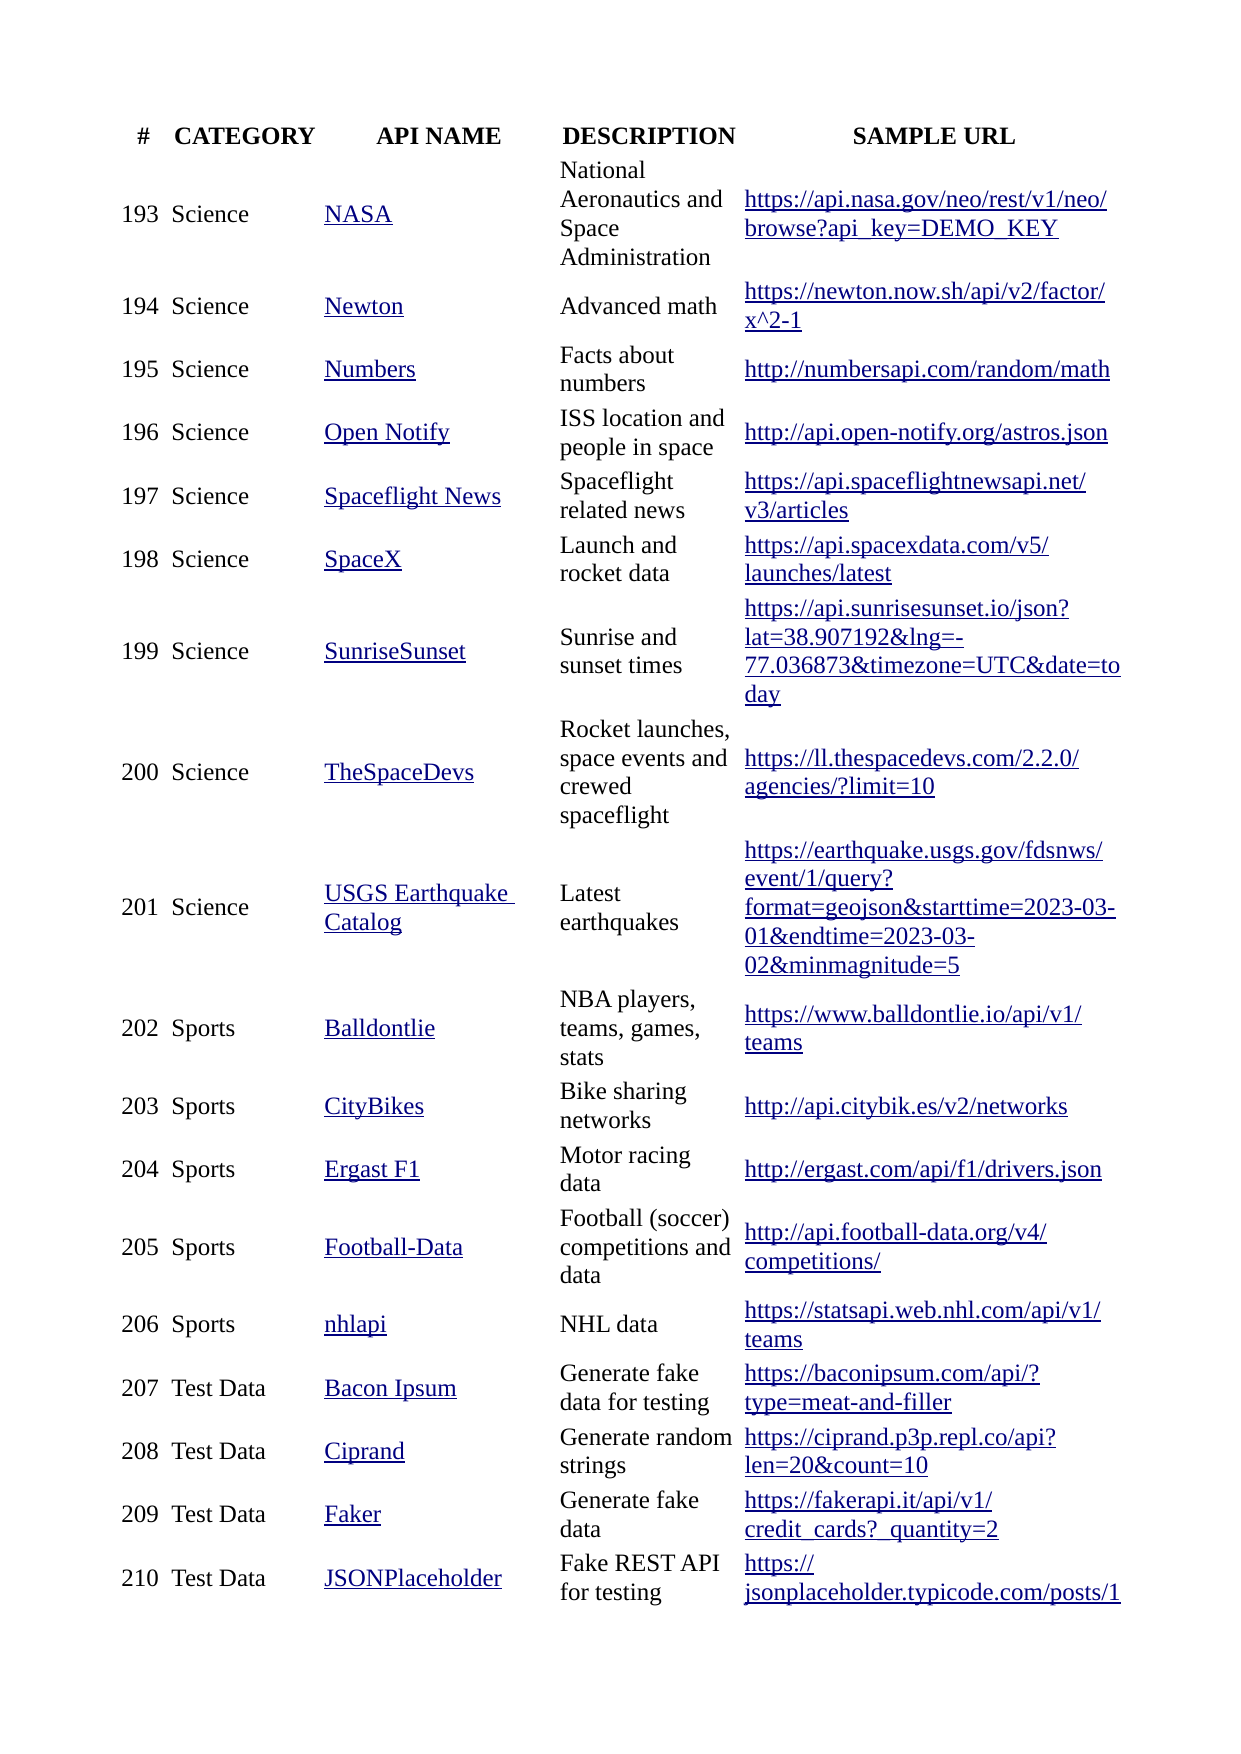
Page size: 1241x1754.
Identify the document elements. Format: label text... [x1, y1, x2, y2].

table_cell 199 [118, 590, 168, 711]
table_cell http://api.citybik.es/v2/networks [741, 1074, 1127, 1137]
table_cell Ciprand [321, 1419, 557, 1482]
table_cell Sports [168, 981, 321, 1073]
table_cell 200 [118, 711, 168, 832]
table_cell Science [168, 337, 321, 400]
table_cell Science [168, 527, 321, 590]
table_cell NASA [321, 153, 557, 273]
table_cell Sports [168, 1137, 321, 1200]
table_cell 201 [118, 832, 168, 981]
table_cell 210 [118, 1546, 168, 1609]
table_cell Generate fake data [557, 1482, 741, 1546]
table_header DESCRIPTION [557, 118, 741, 153]
table_cell 197 [118, 464, 168, 527]
table_cell https://ciprand.p3p.repl.co/api?len=20&count=10 [741, 1419, 1127, 1482]
table_header CATEGORY [168, 118, 321, 153]
table_cell Spaceflight News [321, 464, 557, 527]
table_cell Sunrise and sunset times [557, 590, 741, 711]
table_cell 209 [118, 1482, 168, 1546]
table_cell Science [168, 590, 321, 711]
table_cell Science [168, 464, 321, 527]
table_cell NHL data [557, 1292, 741, 1356]
table_cell SpaceX [321, 527, 557, 590]
table_cell Faker [321, 1482, 557, 1546]
table_cell Football-Data [321, 1200, 557, 1292]
table_cell http://api.football-data.org/v4/competitions/ [741, 1200, 1127, 1292]
table_cell National Aeronautics and Space Administration [557, 153, 741, 273]
table_cell 204 [118, 1137, 168, 1200]
table_cell https://ll.thespacedevs.com/2.2.0/agencies/?limit=10 [741, 711, 1127, 832]
table_cell TheSpaceDevs [321, 711, 557, 832]
table_cell Newton [321, 274, 557, 337]
table_cell https://statsapi.web.nhl.com/api/v1/teams [741, 1292, 1127, 1356]
table_cell https://www.balldontlie.io/api/v1/teams [741, 981, 1127, 1073]
table_cell 195 [118, 337, 168, 400]
table_cell 194 [118, 274, 168, 337]
table_cell ISS location and people in space [557, 400, 741, 463]
table_cell Bacon Ipsum [321, 1356, 557, 1419]
table_cell Latest earthquakes [557, 832, 741, 981]
table_cell Test Data [168, 1482, 321, 1546]
table_cell USGS Earthquake Catalog [321, 832, 557, 981]
table_header # [118, 118, 168, 153]
table_header API NAME [321, 118, 557, 153]
table_cell Open Notify [321, 400, 557, 463]
table_cell Generate random strings [557, 1419, 741, 1482]
table_cell http://numbersapi.com/random/math [741, 337, 1127, 400]
table_header SAMPLE URL [741, 118, 1127, 153]
table_cell Test Data [168, 1419, 321, 1482]
table_cell Science [168, 274, 321, 337]
table_cell CityBikes [321, 1074, 557, 1137]
table_cell Test Data [168, 1546, 321, 1609]
table_cell Motor racing data [557, 1137, 741, 1200]
table_cell NBA players, teams, games, stats [557, 981, 741, 1073]
table_cell https://api.spaceflightnewsapi.net/v3/articles [741, 464, 1127, 527]
table_cell 198 [118, 527, 168, 590]
table_cell 206 [118, 1292, 168, 1356]
table_cell https://api.sunrisesunset.io/json?lat=38.907192&lng=-77.036873&timezone=UTC&date=today [741, 590, 1127, 711]
table_cell Facts about numbers [557, 337, 741, 400]
table_cell Bike sharing networks [557, 1074, 741, 1137]
table_cell Numbers [321, 337, 557, 400]
table_cell Launch and rocket data [557, 527, 741, 590]
table_cell http://api.open-notify.org/astros.json [741, 400, 1127, 463]
table_cell Football (soccer) competitions and data [557, 1200, 741, 1292]
table_cell https://newton.now.sh/api/v2/factor/x^2-1 [741, 274, 1127, 337]
table_cell Generate fake data for testing [557, 1356, 741, 1419]
table_cell Spaceflight related news [557, 464, 741, 527]
table_cell https://earthquake.usgs.gov/fdsnws/event/1/query?format=geojson&starttime=2023-03-01&endtime=2023-03-02&minmagnitude=5 [741, 832, 1127, 981]
table_cell Sports [168, 1292, 321, 1356]
table_cell https://baconipsum.com/api/?type=meat-and-filler [741, 1356, 1127, 1419]
table_cell Science [168, 711, 321, 832]
table_cell Test Data [168, 1356, 321, 1419]
table_cell https://api.nasa.gov/neo/rest/v1/neo/browse?api_key=DEMO_KEY [741, 153, 1127, 273]
table_cell 208 [118, 1419, 168, 1482]
table_cell https://api.spacexdata.com/v5/launches/latest [741, 527, 1127, 590]
table_cell 202 [118, 981, 168, 1073]
table_cell https://fakerapi.it/api/v1/credit_cards?_quantity=2 [741, 1482, 1127, 1546]
table_cell Ergast F1 [321, 1137, 557, 1200]
table_cell Science [168, 832, 321, 981]
table_cell 193 [118, 153, 168, 273]
table_cell Science [168, 153, 321, 273]
table_cell http://ergast.com/api/f1/drivers.json [741, 1137, 1127, 1200]
table_cell https://jsonplaceholder.typicode.com/posts/1 [741, 1546, 1127, 1609]
table_cell SunriseSunset [321, 590, 557, 711]
table_cell 205 [118, 1200, 168, 1292]
table_cell Balldontlie [321, 981, 557, 1073]
table_cell Science [168, 400, 321, 463]
table_cell JSONPlaceholder [321, 1546, 557, 1609]
table_cell 203 [118, 1074, 168, 1137]
table_cell Sports [168, 1074, 321, 1137]
table_cell Fake REST API for testing [557, 1546, 741, 1609]
table_cell Rocket launches, space events and crewed spaceflight [557, 711, 741, 832]
table_cell Sports [168, 1200, 321, 1292]
table_cell 196 [118, 400, 168, 463]
table_cell nhlapi [321, 1292, 557, 1356]
table_cell Advanced math [557, 274, 741, 337]
table_cell 207 [118, 1356, 168, 1419]
